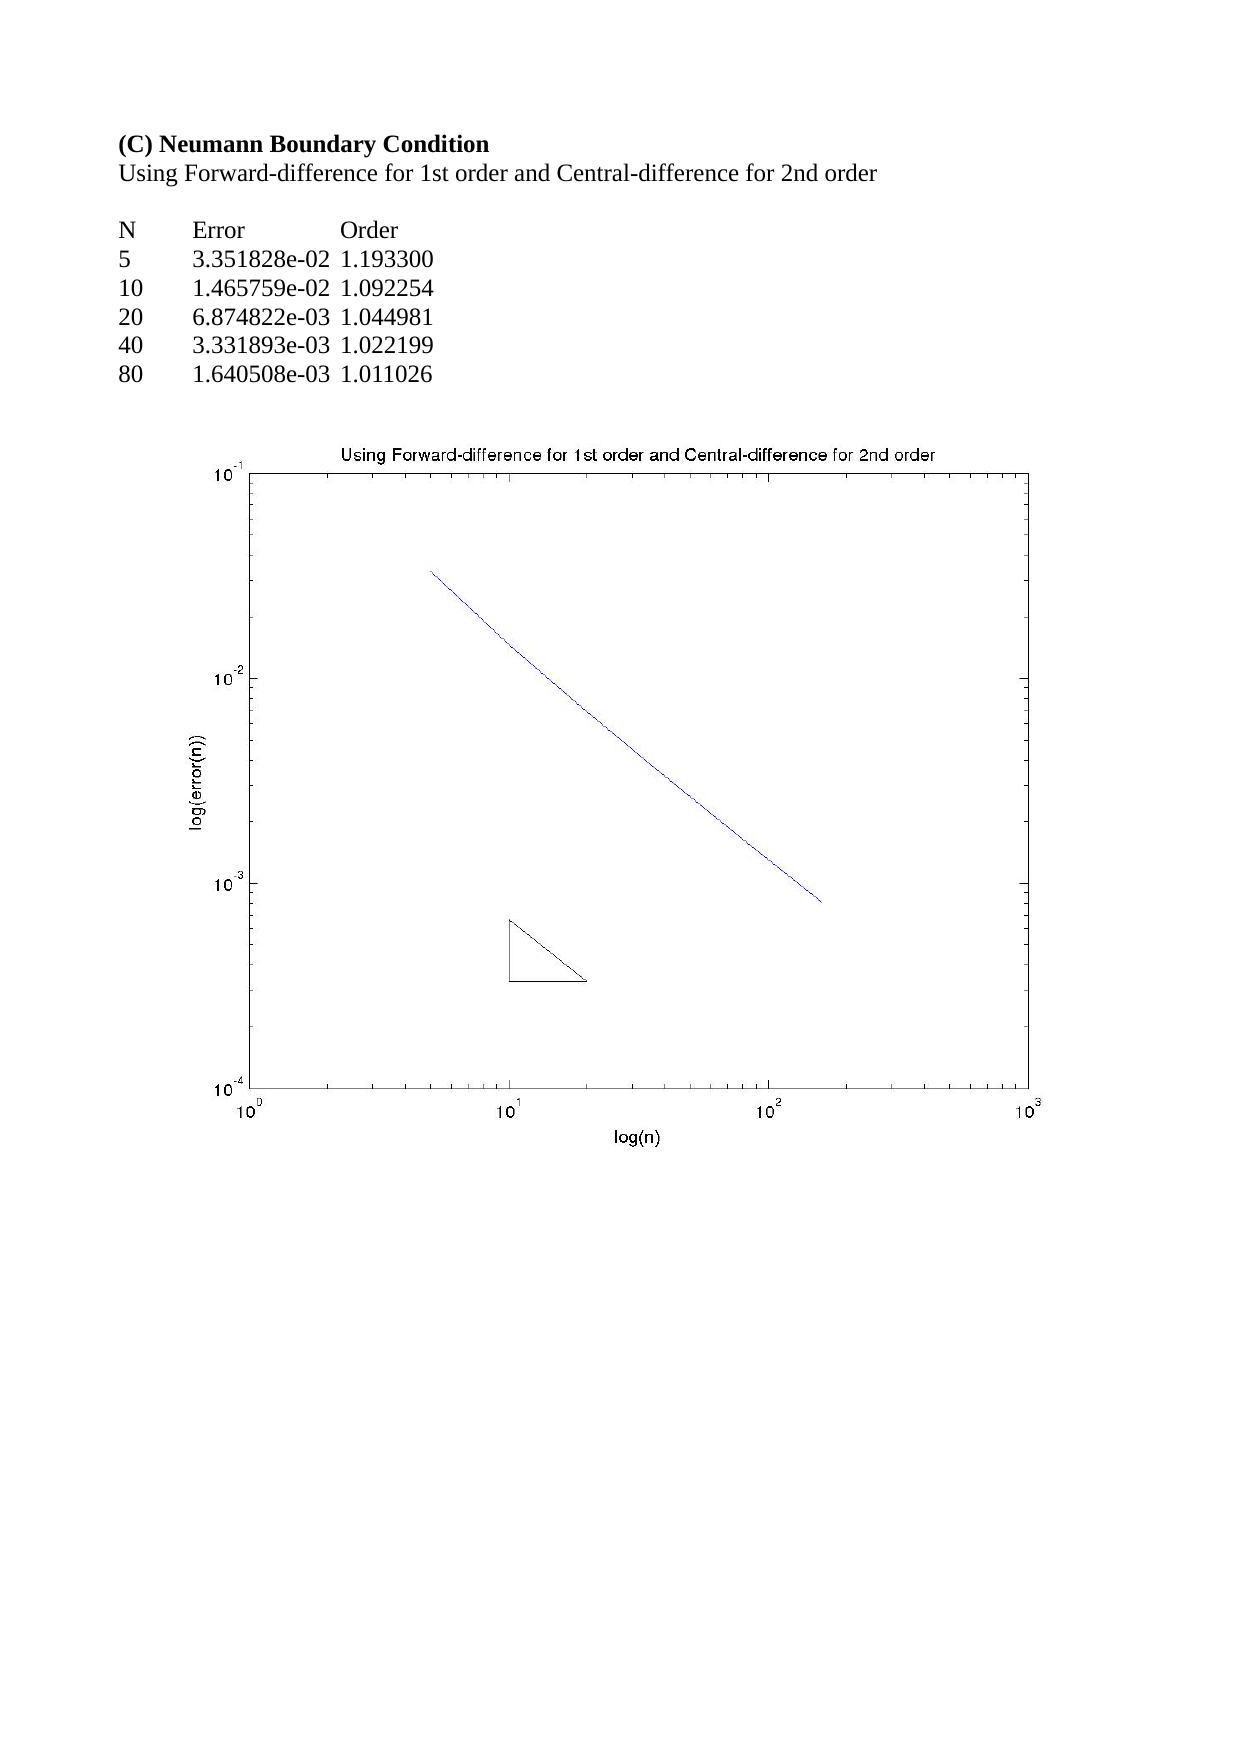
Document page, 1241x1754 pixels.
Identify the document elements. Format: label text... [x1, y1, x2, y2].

text 20 6.874822e-03 1.044981 [118, 302, 1122, 330]
text 5 3.351828e-02 1.193300 [118, 244, 1122, 273]
picture [118, 416, 1123, 1171]
text (C) Neumann Boundary Condition [118, 129, 1122, 158]
text Using Forward-difference for 1st order and Central-difference for 2nd order [118, 158, 1122, 187]
text 40 3.331893e-03 1.022199 [118, 330, 1122, 359]
text 80 1.640508e-03 1.011026 [118, 359, 1122, 388]
text N Error Order [118, 215, 1122, 244]
text 10 1.465759e-02 1.092254 [118, 273, 1122, 302]
